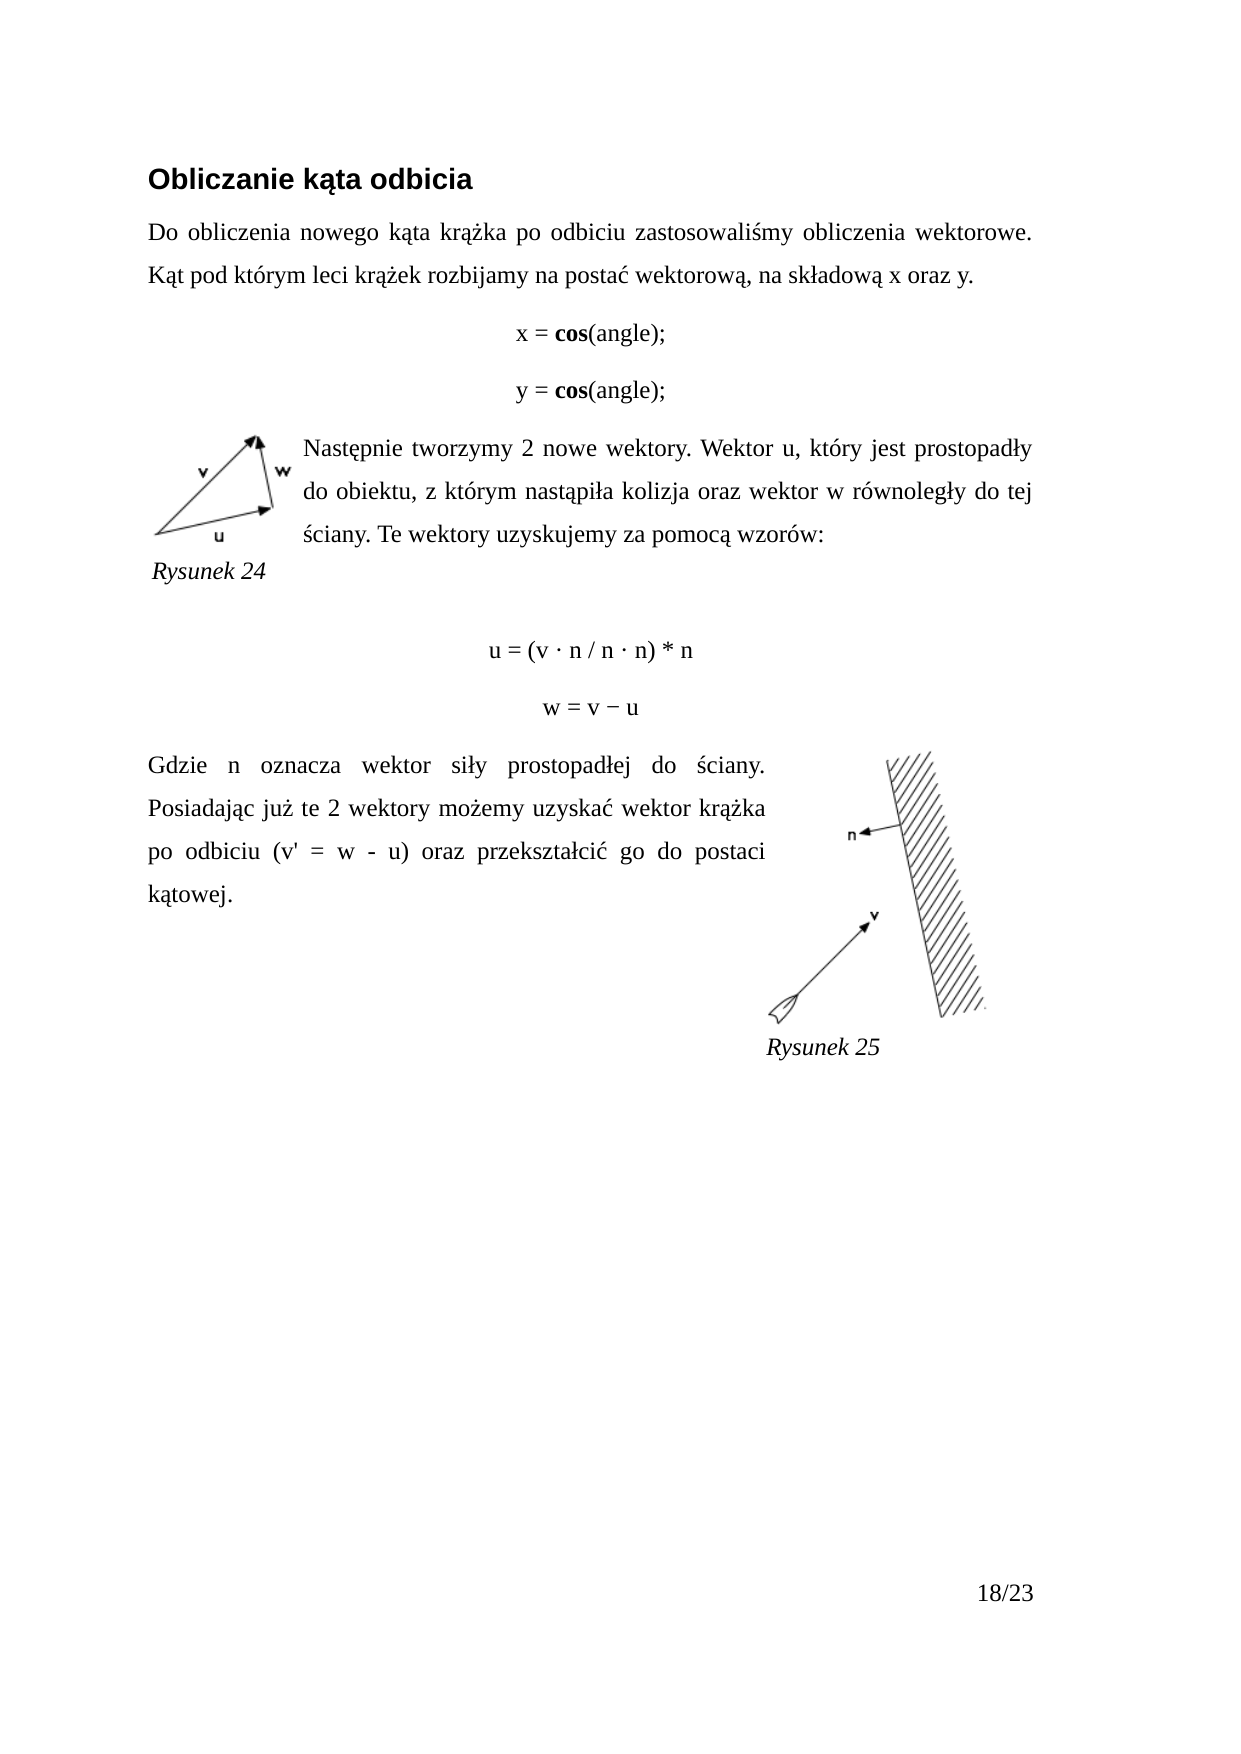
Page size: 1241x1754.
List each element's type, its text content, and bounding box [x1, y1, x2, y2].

text Rysunek 25 [766, 1025, 987, 1061]
text Rysunek 24 [152, 549, 303, 585]
text Do obliczenia nowego kąta krążka po odbiciu zastosowaliśmy obliczenia wektorowe. Kąt pod którym leci krążek rozbijamy na postać wektorową, na składową x oraz y. [148, 217, 1033, 289]
text u = (v · n / n · n) * n [148, 635, 1033, 663]
text w = v − u [148, 692, 1033, 721]
text [988, 750, 1033, 908]
subtitle Obliczanie kąta odbicia [148, 162, 1033, 196]
text x = cos(angle); [148, 318, 1033, 346]
picture [151, 431, 303, 549]
text Gdzie n oznacza wektor siły prostopadłej do ściany. Posiadając już te 2 wektory możemy uzyskać wektor krążka po odbiciu (v' = w - u) oraz przekształcić go do postaci kątowej. [148, 750, 766, 908]
text Następnie tworzymy 2 nowe wektory. Wektor u, który jest prostopadły do obiektu, z którym nastąpiła kolizja oraz wektor w równoległy do tej ściany. Te wektory uzyskujemy za pomocą wzorów: [303, 433, 1033, 548]
text y = cos(angle); [148, 375, 1033, 404]
picture [766, 748, 988, 1025]
